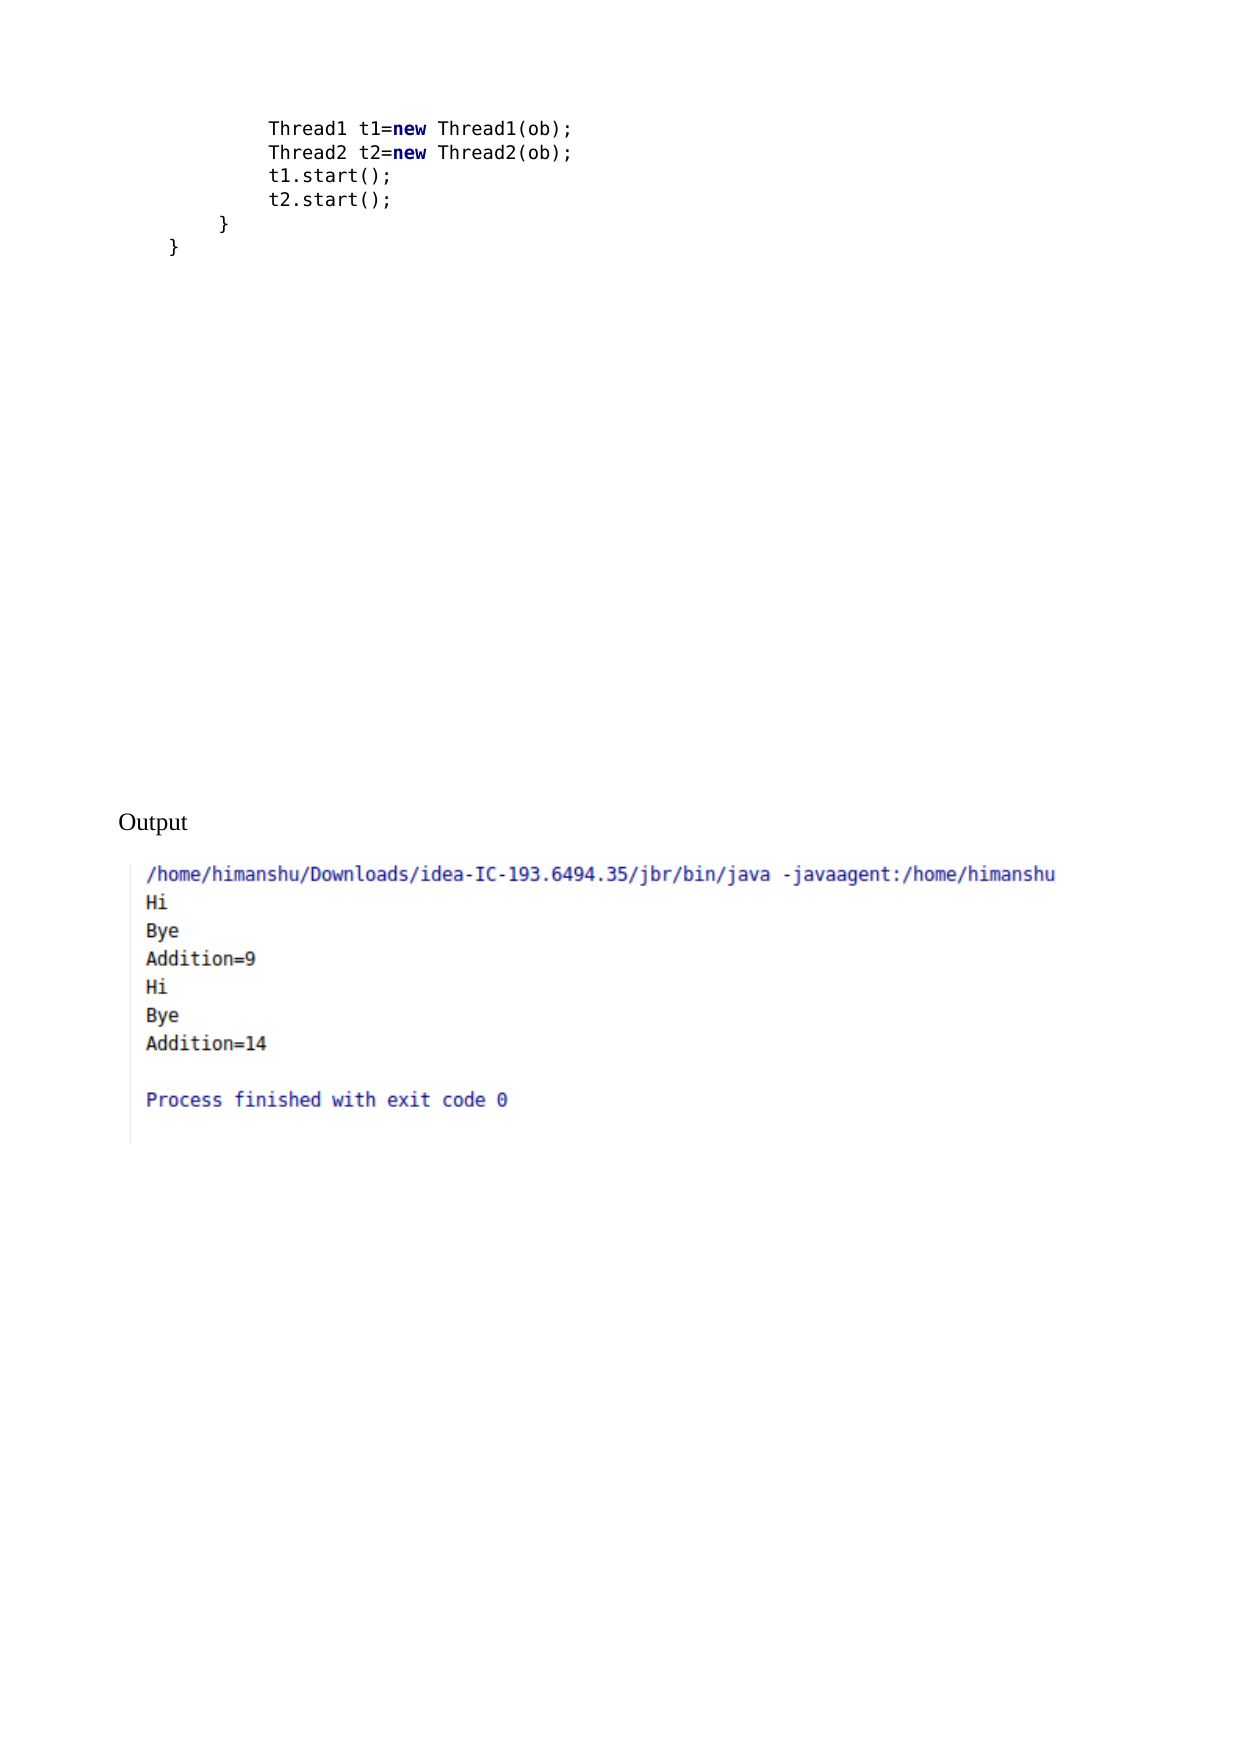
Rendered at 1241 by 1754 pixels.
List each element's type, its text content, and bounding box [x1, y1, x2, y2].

text t1.start(); [118, 165, 1122, 189]
text Thread1 t1=new Thread1(ob); [118, 118, 1122, 142]
text } [118, 213, 1122, 236]
picture [129, 864, 1057, 1143]
text Thread2 t2=new Thread2(ob); [118, 142, 1122, 165]
text } [118, 236, 1122, 260]
text t2.start(); [118, 189, 1122, 213]
text Output [118, 807, 1122, 836]
